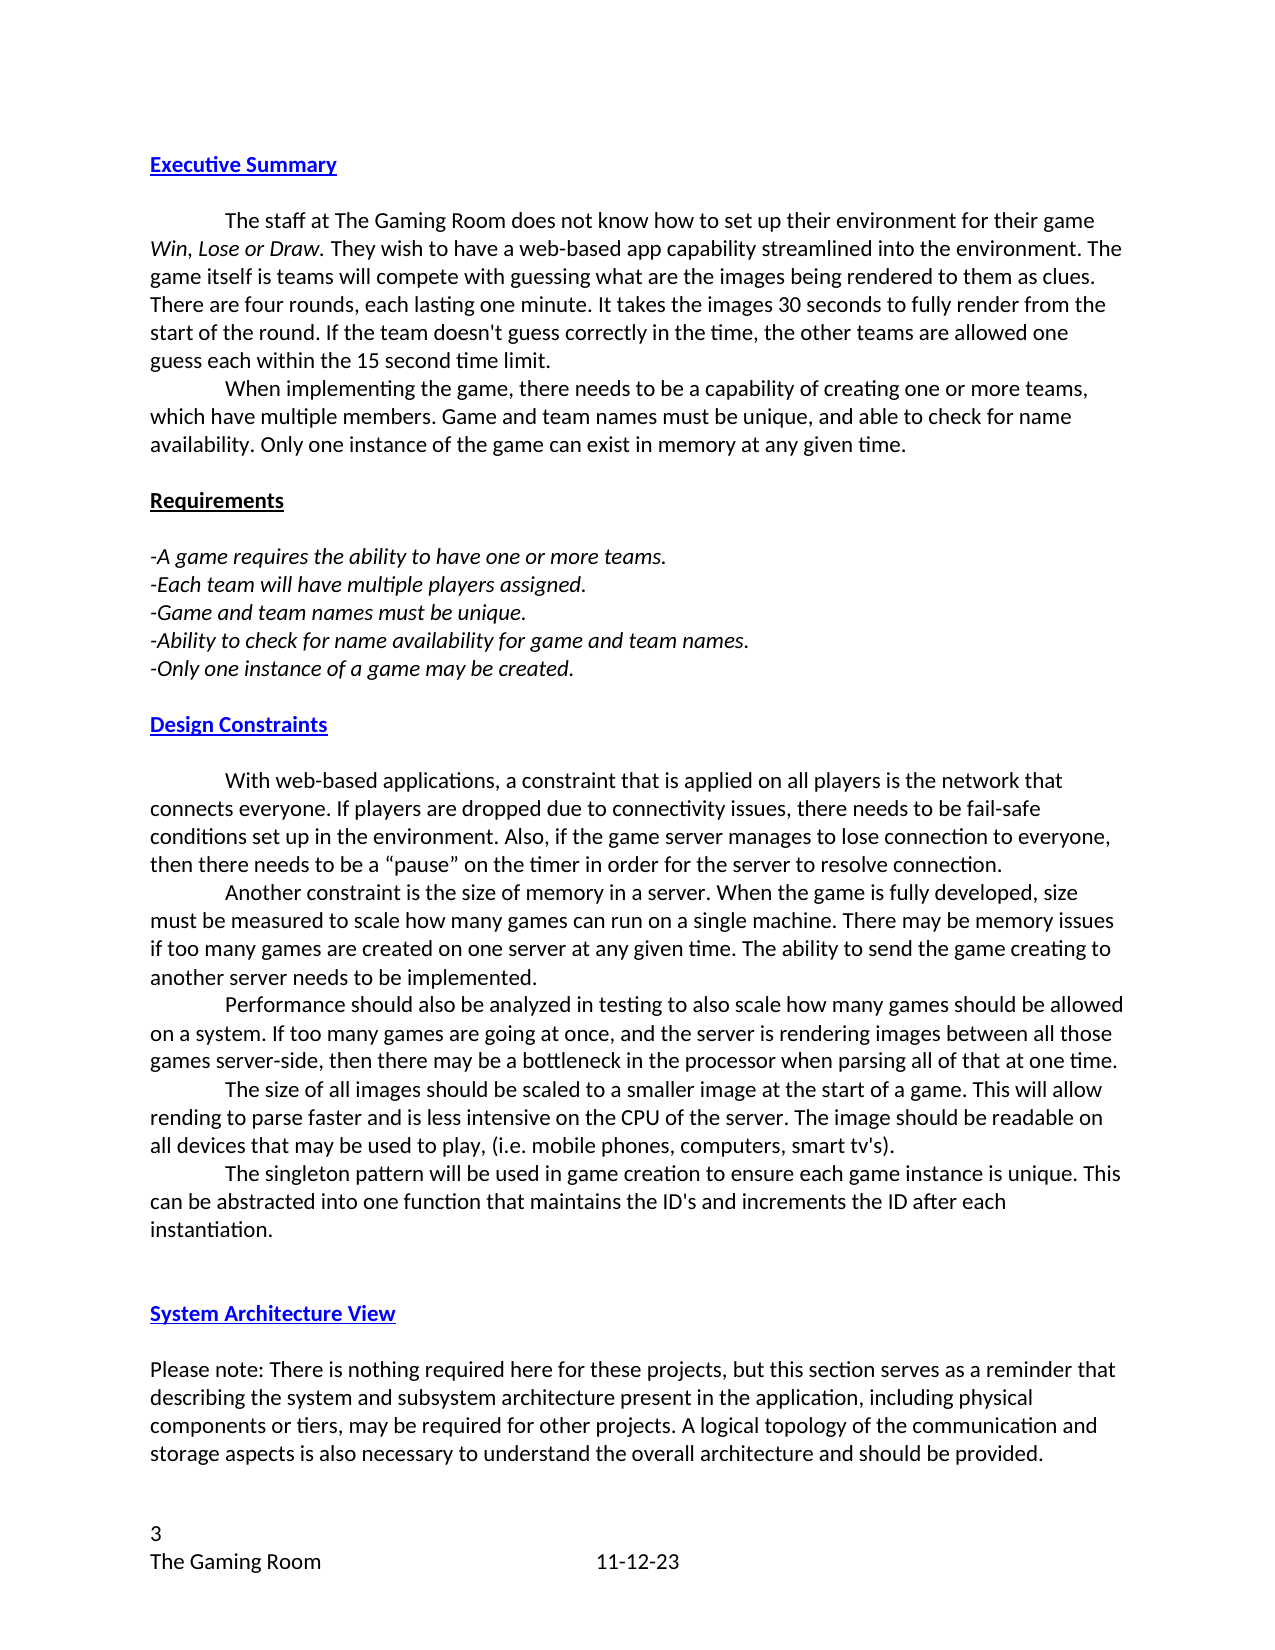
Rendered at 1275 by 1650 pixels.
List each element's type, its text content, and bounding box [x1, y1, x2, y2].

text When implementing the game, there needs to be a capability of creating one or more teams, which have multiple members. Game and team names must be unique, and able to check for name availability. Only one instance of the game can exist in memory at any given time. [150, 374, 1125, 458]
subtitle System Architecture View [150, 1299, 1125, 1327]
text The size of all images should be scaled to a smaller image at the start of a game. This will allow rending to parse faster and is less intensive on the CPU of the server. The image should be readable on all devices that may be used to play, (i.e. mobile phones, computers, smart tv's). [150, 1075, 1125, 1159]
text -Game and team names must be unique. [150, 598, 1125, 626]
text -Each team will have multiple players assigned. [150, 570, 1125, 598]
text -Only one instance of a game may be created. [150, 654, 1125, 682]
text Performance should also be analyzed in testing to also scale how many games should be allowed on a system. If too many games are going at once, and the server is rendering images between all those games server-side, then there may be a bottleneck in the processor when parsing all of that at one time. [150, 991, 1125, 1075]
text -Ability to check for name availability for game and team names. [150, 626, 1125, 654]
text Another constraint is the size of memory in a server. When the game is fully developed, size must be measured to scale how many games can run on a single machine. There may be memory issues if too many games are created on one server at any given time. The ability to send the game creating to another server needs to be implemented. [150, 878, 1125, 991]
subtitle Requirements [150, 486, 1125, 514]
subtitle Design Constraints [150, 710, 1125, 738]
text Please note: There is nothing required here for these projects, but this section serves as a reminder that describing the system and subsystem architecture present in the application, including physical components or tiers, may be required for other projects. A logical topology of the communication and storage aspects is also necessary to understand the overall architecture and should be provided. [150, 1355, 1125, 1467]
subtitle Executive Summary [150, 150, 1125, 178]
text With web-based applications, a constraint that is applied on all players is the network that connects everyone. If players are dropped due to connectivity issues, there needs to be fail-safe conditions set up in the environment. Also, if the game server manages to lose connection to everyone, then there needs to be a “pause” on the timer in order for the server to resolve connection. [150, 766, 1125, 878]
text The staff at The Gaming Room does not know how to set up their environment for their game Win, Lose or Draw. They wish to have a web-based app capability streamlined into the environment. The game itself is teams will compete with guessing what are the images being rendered to them as clues. There are four rounds, each lasting one minute. It takes the images 30 seconds to fully render from the start of the round. If the team doesn't guess correctly in the time, the other teams are allowed one guess each within the 15 second time limit. [150, 206, 1125, 374]
text -A game requires the ability to have one or more teams. [150, 542, 1125, 570]
text The singleton pattern will be used in game creation to ensure each game instance is unique. This can be abstracted into one function that maintains the ID's and increments the ID after each instantiation. [150, 1159, 1125, 1243]
